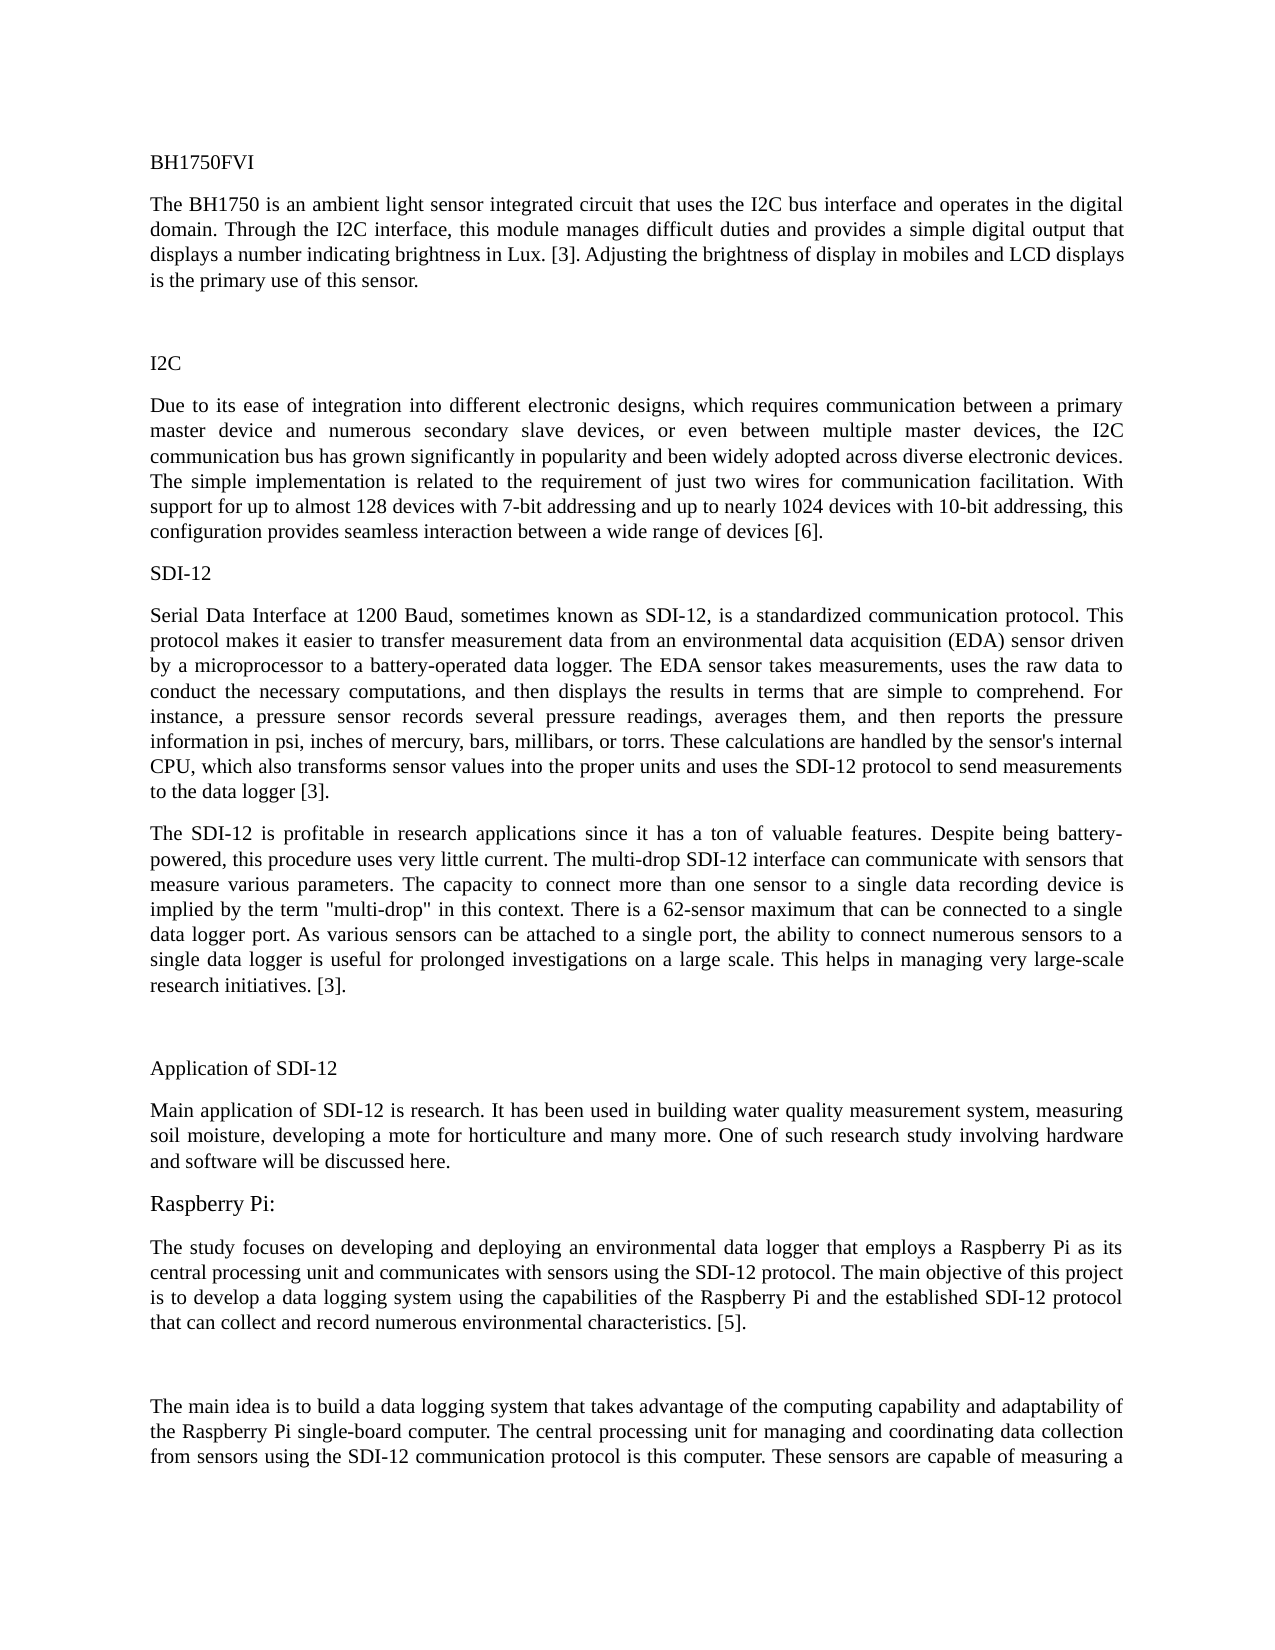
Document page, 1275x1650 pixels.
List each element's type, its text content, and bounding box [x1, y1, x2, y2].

text Main application of SDI-12 is research. It has been used in building water quality measurement system, measuring soil moisture, developing a mote for horticulture and many more. One of such research study involving hardware and software will be discussed here. [150, 1098, 1125, 1173]
text BH1750FVI [150, 150, 1125, 174]
text Due to its ease of integration into different electronic designs, which requires communication between a primary master device and numerous secondary slave devices, or even between multiple master devices, the I2C communication bus has grown significantly in popularity and been widely adopted across diverse electronic devices. The simple implementation is related to the requirement of just two wires for communication facilitation. With support for up to almost 128 devices with 7-bit addressing and up to nearly 1024 devices with 10-bit addressing, this configuration provides seamless interaction between a wide range of devices [6]. [150, 393, 1125, 543]
text The main idea is to build a data logging system that takes advantage of the computing capability and adaptability of the Raspberry Pi single-board computer. The central processing unit for managing and coordinating data collection from sensors using the SDI-12 communication protocol is this computer. These sensors are capable of measuring a [150, 1394, 1125, 1468]
text The SDI-12 is profitable in research applications since it has a ton of valuable features. Despite being battery-powered, this procedure uses very little current. The multi-drop SDI-12 interface can communicate with sensors that measure various parameters. The capacity to connect more than one sensor to a single data recording device is implied by the term "multi-drop" in this context. There is a 62-sensor maximum that can be connected to a single data logger port. As various sensors can be attached to a single port, the ability to connect numerous sensors to a single data logger is useful for prolonged investigations on a large scale. This helps in managing very large-scale research initiatives. [3]. [150, 821, 1125, 997]
text Raspberry Pi: [150, 1190, 1125, 1217]
text The BH1750 is an ambient light sensor integrated circuit that uses the I2C bus interface and operates in the digital domain. Through the I2C interface, this module manages difficult duties and provides a simple digital output that displays a number indicating brightness in Lux. [3]. Adjusting the brightness of display in mobiles and LCD displays is the primary use of this sensor. [150, 192, 1125, 292]
text I2C [150, 351, 1125, 375]
text SDI-12 [150, 561, 1125, 585]
text The study focuses on developing and deploying an environmental data logger that employs a Raspberry Pi as its central processing unit and communicates with sensors using the SDI-12 protocol. The main objective of this project is to develop a data logging system using the capabilities of the Raspberry Pi and the established SDI-12 protocol that can collect and record numerous environmental characteristics. [5]. [150, 1235, 1125, 1334]
text Application of SDI-12 [150, 1056, 1125, 1080]
text Serial Data Interface at 1200 Baud, sometimes known as SDI-12, is a standardized communication protocol. This protocol makes it easier to transfer measurement data from an environmental data acquisition (EDA) sensor driven by a microprocessor to a battery-operated data logger. The EDA sensor takes measurements, uses the raw data to conduct the necessary computations, and then displays the results in terms that are simple to comprehend. For instance, a pressure sensor records several pressure readings, averages them, and then reports the pressure information in psi, inches of mercury, bars, millibars, or torrs. These calculations are handled by the sensor's internal CPU, which also transforms sensor values into the proper units and uses the SDI-12 protocol to send measurements to the data logger [3]. [150, 603, 1125, 803]
